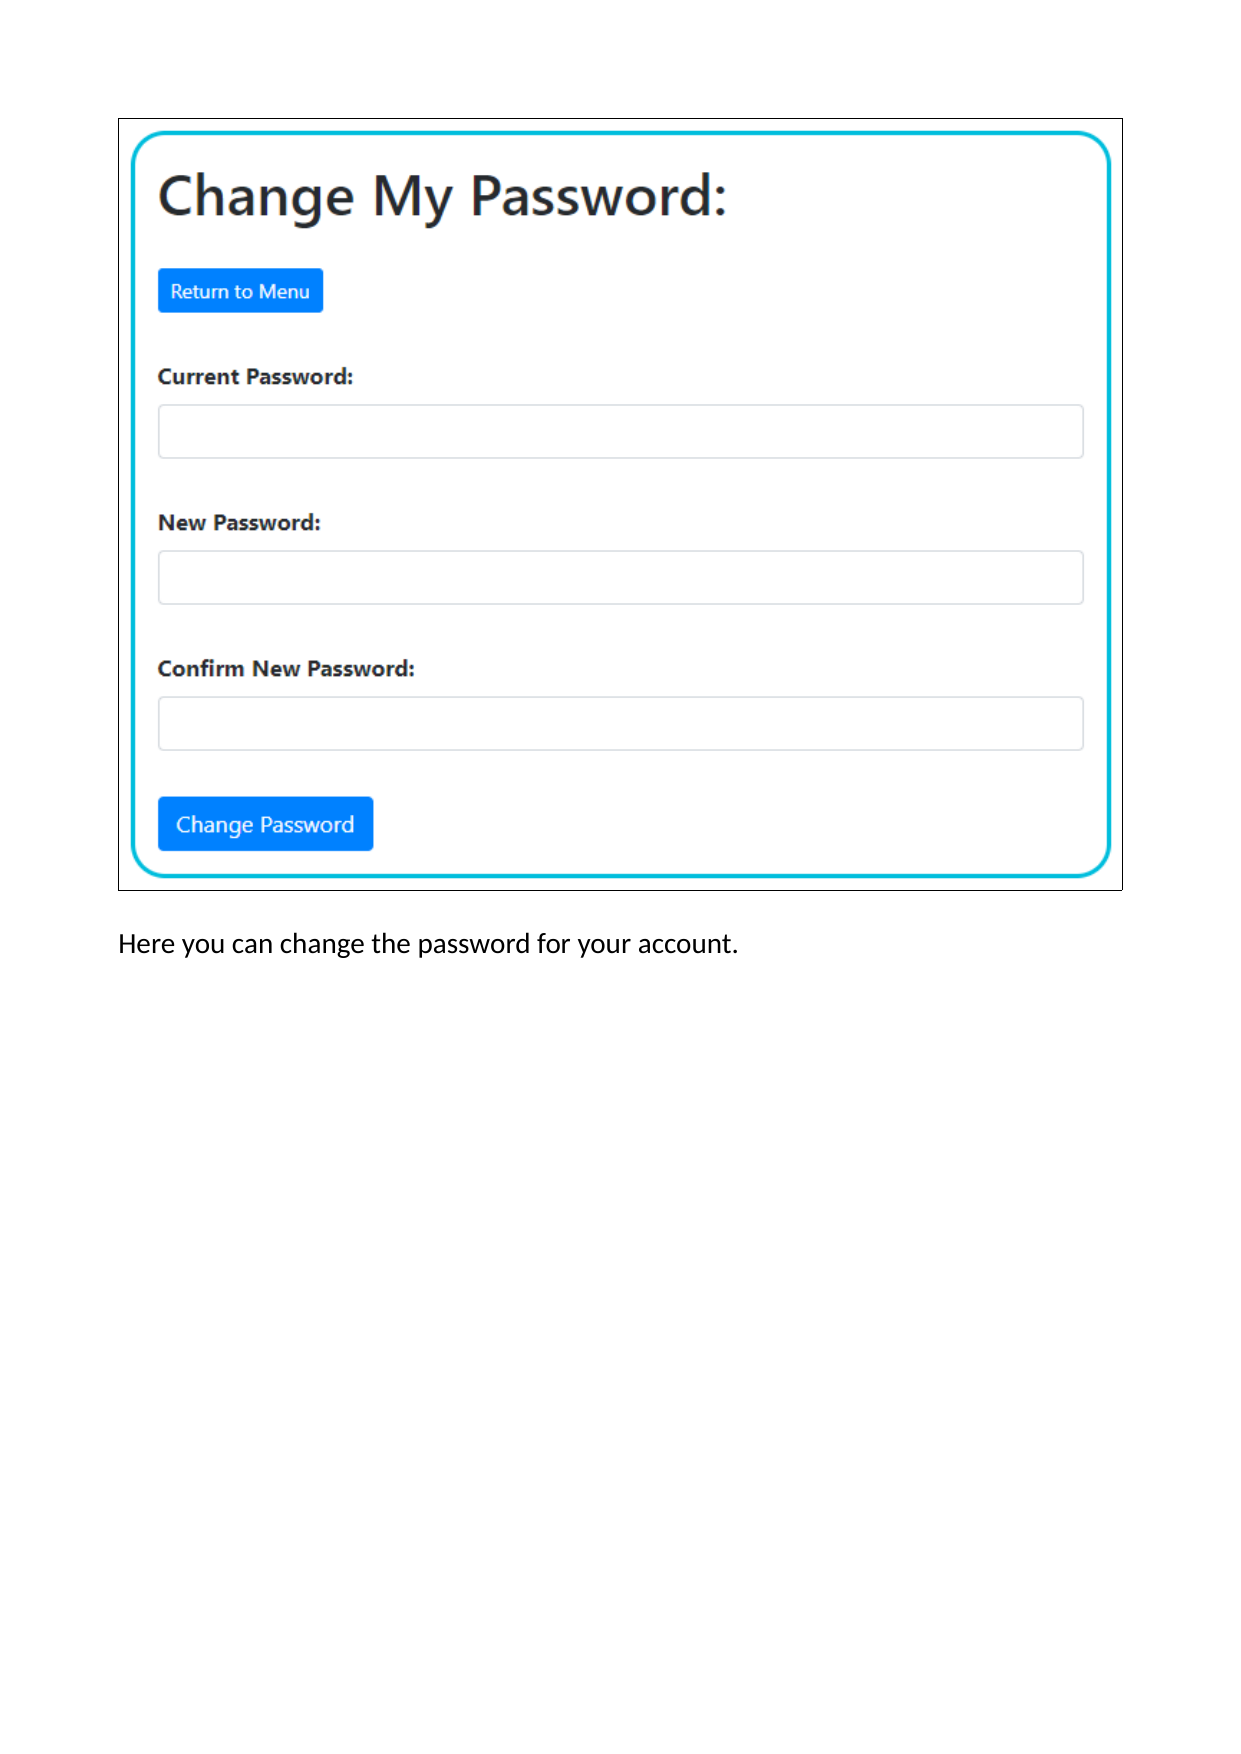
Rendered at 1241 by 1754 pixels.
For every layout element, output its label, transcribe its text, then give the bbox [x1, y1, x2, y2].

text Here you can change the password for your account. [118, 925, 1122, 961]
picture [121, 121, 1119, 887]
